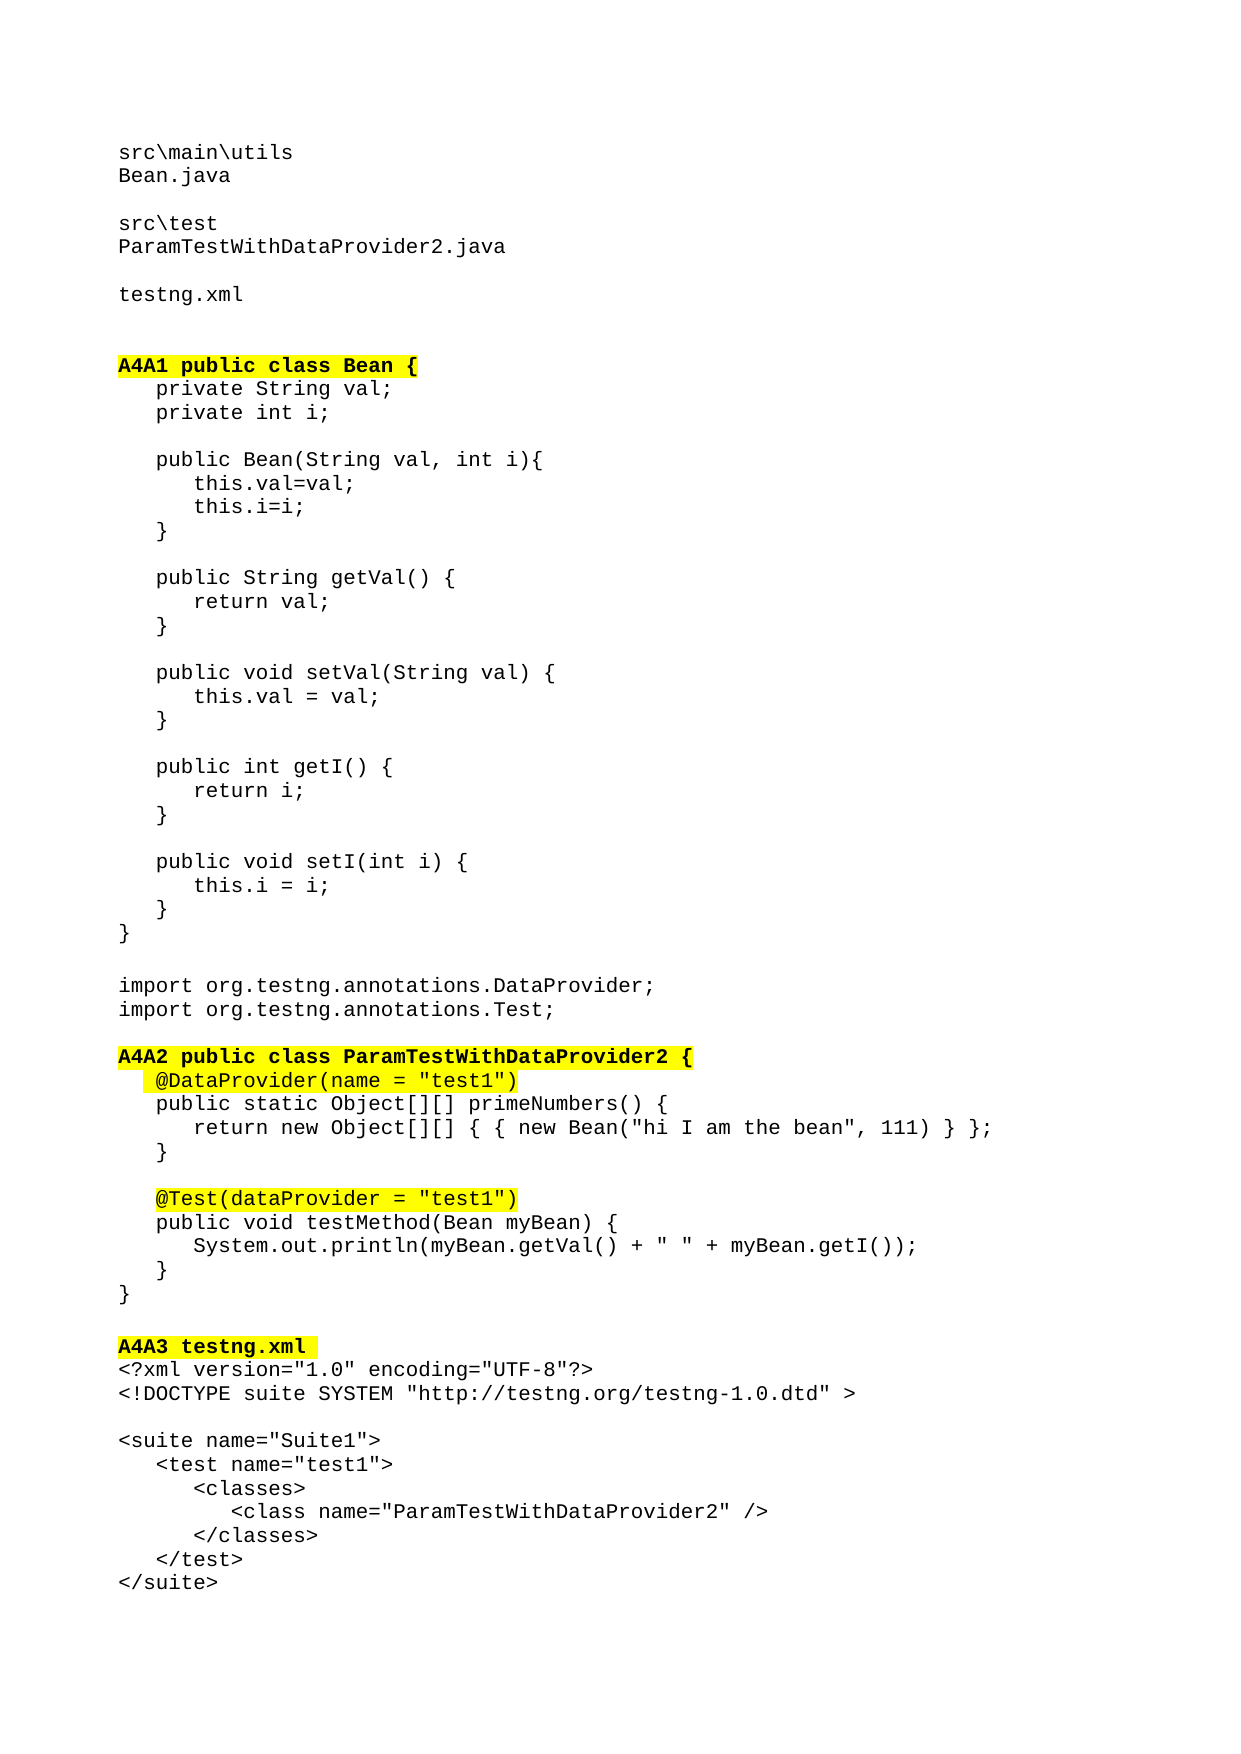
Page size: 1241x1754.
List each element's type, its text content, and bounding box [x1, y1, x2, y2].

text src\main\utils [118, 142, 1122, 165]
text testng.xml [118, 284, 1122, 307]
text } [118, 520, 1122, 544]
text @Test(dataProvider = "test1") [118, 1188, 1122, 1212]
text System.out.println(myBean.getVal() + " " + myBean.getI()); [118, 1235, 1122, 1259]
text </suite> [118, 1572, 1122, 1596]
text } [118, 804, 1122, 827]
text } [118, 615, 1122, 638]
text import org.testng.annotations.DataProvider; [118, 975, 1122, 999]
text import org.testng.annotations.Test; [118, 999, 1122, 1022]
text } [118, 1259, 1122, 1283]
text } [118, 1141, 1122, 1164]
text this.i=i; [118, 496, 1122, 520]
text return i; [118, 780, 1122, 804]
text public void testMethod(Bean myBean) { [118, 1212, 1122, 1235]
text return val; [118, 591, 1122, 615]
text public Bean(String val, int i){ [118, 449, 1122, 473]
text private int i; [118, 402, 1122, 426]
text public static Object[][] primeNumbers() { [118, 1093, 1122, 1117]
text } [118, 922, 1122, 946]
text return new Object[][] { { new Bean("hi I am the bean", 111) } }; [118, 1117, 1122, 1141]
text <suite name="Suite1"> [118, 1430, 1122, 1454]
text <classes> [118, 1478, 1122, 1501]
text public int getI() { [118, 757, 1122, 780]
text private String val; [118, 378, 1122, 402]
text this.val = val; [118, 686, 1122, 709]
text <!DOCTYPE suite SYSTEM "http://testng.org/testng-1.0.dtd" > [118, 1383, 1122, 1407]
text } [118, 898, 1122, 922]
text <class name="ParamTestWithDataProvider2" /> [118, 1501, 1122, 1525]
text ParamTestWithDataProvider2.java [118, 236, 1122, 260]
text A4A2 public class ParamTestWithDataProvider2 { [118, 1046, 1122, 1070]
text } [118, 1283, 1122, 1306]
text public void setVal(String val) { [118, 662, 1122, 686]
text </classes> [118, 1525, 1122, 1548]
text @DataProvider(name = "test1") [118, 1070, 1122, 1093]
text <test name="test1"> [118, 1454, 1122, 1478]
text A4A3 testng.xml [118, 1336, 1122, 1359]
text public String getVal() { [118, 567, 1122, 591]
text this.i = i; [118, 875, 1122, 898]
text src\test [118, 213, 1122, 236]
text A4A1 public class Bean { [118, 354, 1122, 378]
text this.val=val; [118, 473, 1122, 496]
text <?xml version="1.0" encoding="UTF-8"?> [118, 1359, 1122, 1383]
text } [118, 709, 1122, 733]
text public void setI(int i) { [118, 851, 1122, 875]
text </test> [118, 1548, 1122, 1572]
text Bean.java [118, 165, 1122, 189]
